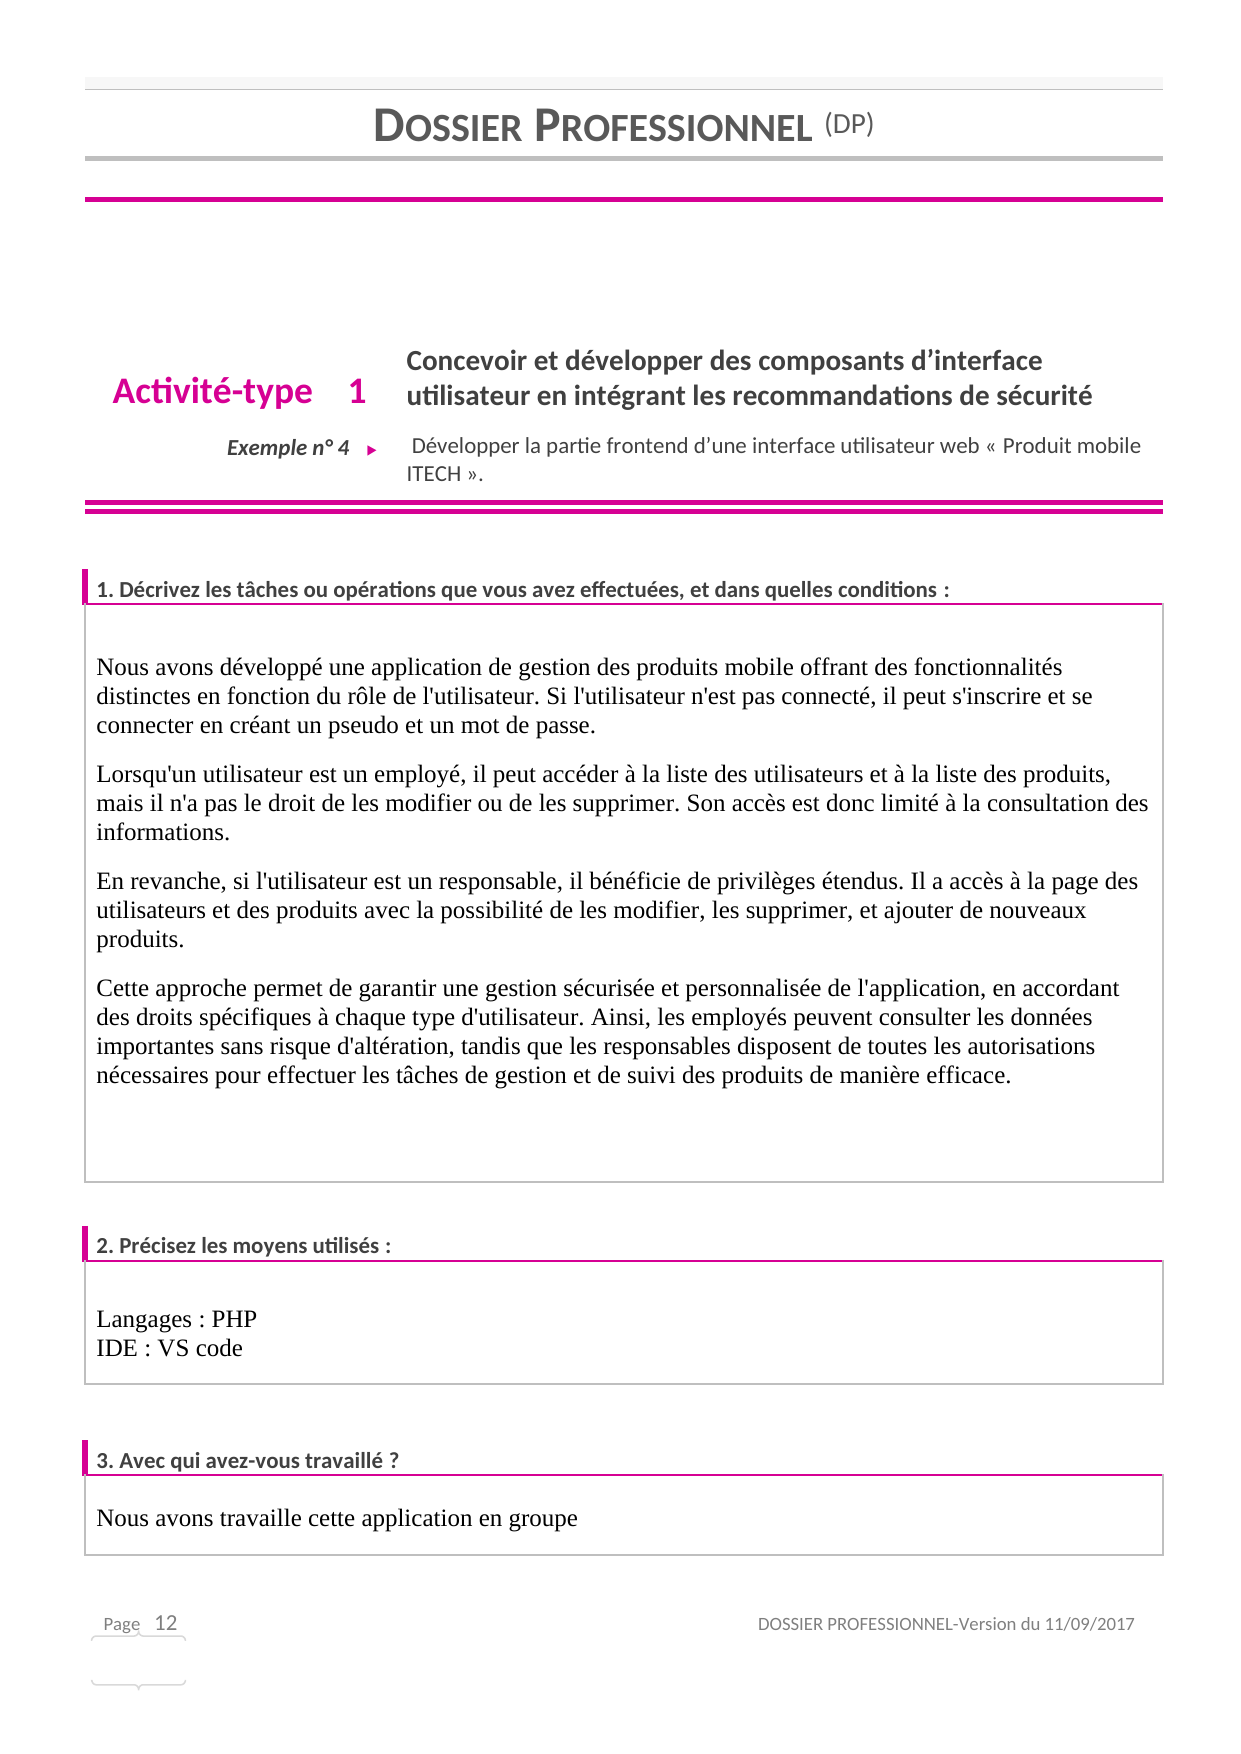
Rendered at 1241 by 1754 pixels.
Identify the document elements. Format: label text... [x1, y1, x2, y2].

table_cell [85, 548, 1163, 569]
table_cell [1104, 1556, 1163, 1577]
table_cell [85, 514, 1163, 548]
table_cell Exemple n° 4  [85, 413, 395, 500]
table_cell [85, 1385, 1163, 1406]
table_cell [86, 1476, 1162, 1497]
table_cell 1. Décrivez les tâches ou opérations que vous avez effectuées, et dans quelles conditions : [88, 569, 1163, 603]
table_header Activité-type [85, 336, 336, 413]
table_header Concevoir et développer des composants d’interface utilisateur en intégrant les recommandations de sécurité [395, 336, 1163, 413]
table_header 1 [336, 336, 395, 413]
table_cell [86, 1532, 1162, 1553]
table_cell [86, 1362, 1162, 1383]
table_cell [85, 1183, 1104, 1204]
table_cell 2. Précisez les moyens utilisés : [88, 1226, 1163, 1260]
table_cell Développer la partie frontend d’une interface utilisateur web « Produit mobile ITECH ». [395, 413, 1163, 500]
table_cell [86, 1262, 1162, 1298]
table_cell [85, 1577, 1163, 1598]
table_cell [1104, 1183, 1163, 1204]
table_cell [85, 1205, 1163, 1226]
table_cell Nous avons travaille cette application en groupe [86, 1498, 1162, 1532]
table_cell Nous avons développé une application de gestion des produits mobile offrant des fonctionnalités distinctes en fonction du rôle de l'utilisateur. Si l'utilisateur n'est pas connecté, il peut s'inscrire et se connecter en créant un pseudo et un mot de passe. Lorsqu'un utilisateur est un employé, il peut accéder à la liste des utilisateurs et à la liste des produits, mais il n'a pas le droit de les modifier ou de les supprimer. Son accès est donc limité à la consultation des informations. En revanche, si l'utilisateur est un responsable, il bénéficie de privilèges étendus. Il a accès à la page des utilisateurs et des produits avec la possibilité de les modifier, les supprimer, et ajouter de nouveaux produits. Cette approche permet de garantir une gestion sécurisée et personnalisée de l'application, en accordant des droits spécifiques à chaque type d'utilisateur. Ainsi, les employés peuvent consulter les données importantes sans risque d'altération, tandis que les responsables disposent de toutes les autorisations nécessaires pour effectuer les tâches de gestion et de suivi des produits de manière efficace. [86, 605, 1162, 1160]
table_cell 3. Avec qui avez-vous travaillé ? [88, 1440, 1163, 1474]
table_cell [85, 1556, 1104, 1577]
table_cell [85, 505, 1163, 509]
table_cell Langages : PHP IDE : VS code [86, 1298, 1162, 1362]
table_cell [85, 1406, 1163, 1440]
table_cell [86, 1160, 1162, 1181]
